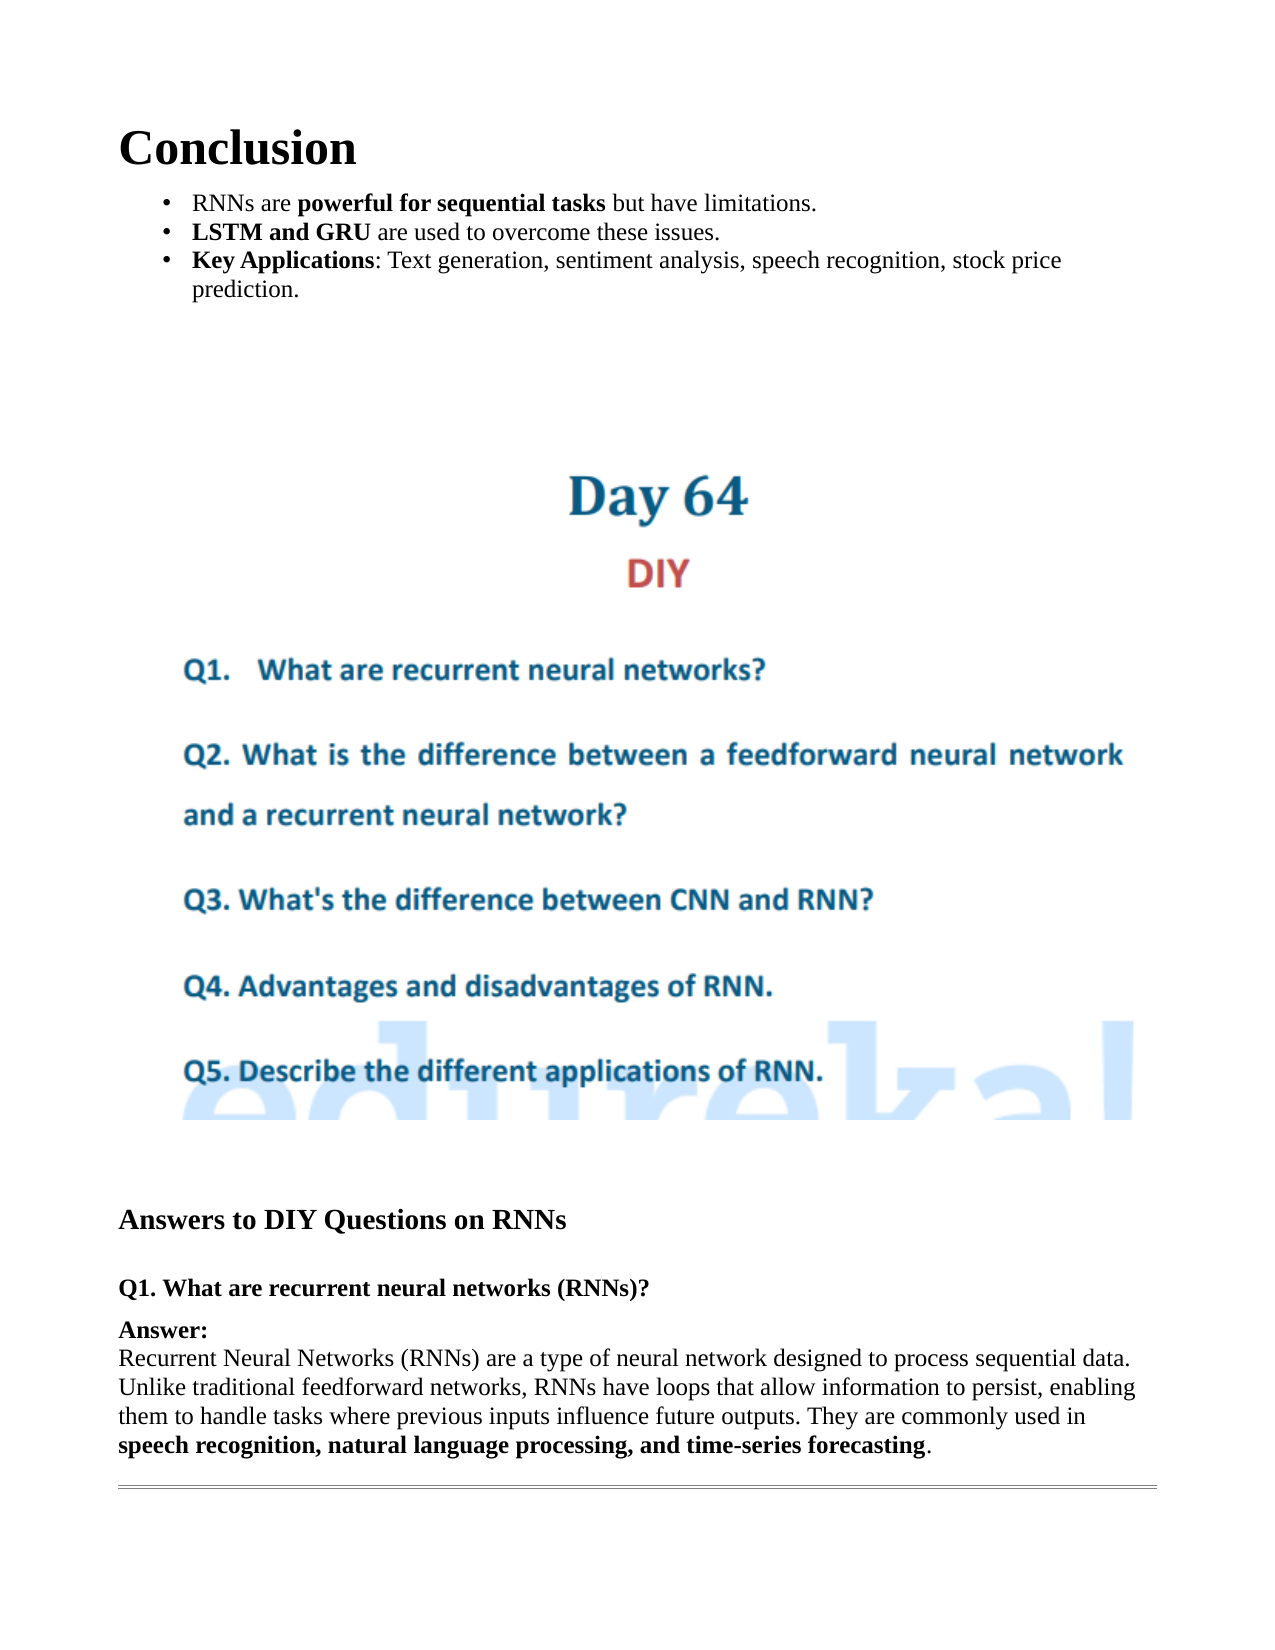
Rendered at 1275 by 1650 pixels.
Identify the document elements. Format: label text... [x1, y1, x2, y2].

picture [118, 401, 1157, 1120]
subtitle Answers to DIY Questions on RNNs [118, 1202, 1157, 1236]
text Answer: Recurrent Neural Networks (RNNs) are a type of neural network designed to process sequential data. Unlike traditional feedforward networks, RNNs have loops that allow information to persist, enabling them to handle tasks where previous inputs influence future outputs. They are commonly used in speech recognition, natural language processing, and time-series forecasting. [118, 1315, 1157, 1458]
list Key Applications: Text generation, sentiment analysis, speech recognition, stock price prediction. [162, 246, 1157, 303]
list RNNs are powerful for sequential tasks but have limitations. [162, 188, 1157, 217]
list LSTM and GRU are used to overcome these issues. [162, 217, 1157, 246]
subtitle Conclusion [118, 118, 1157, 176]
subtitle Q1. What are recurrent neural networks (RNNs)? [118, 1273, 1157, 1302]
